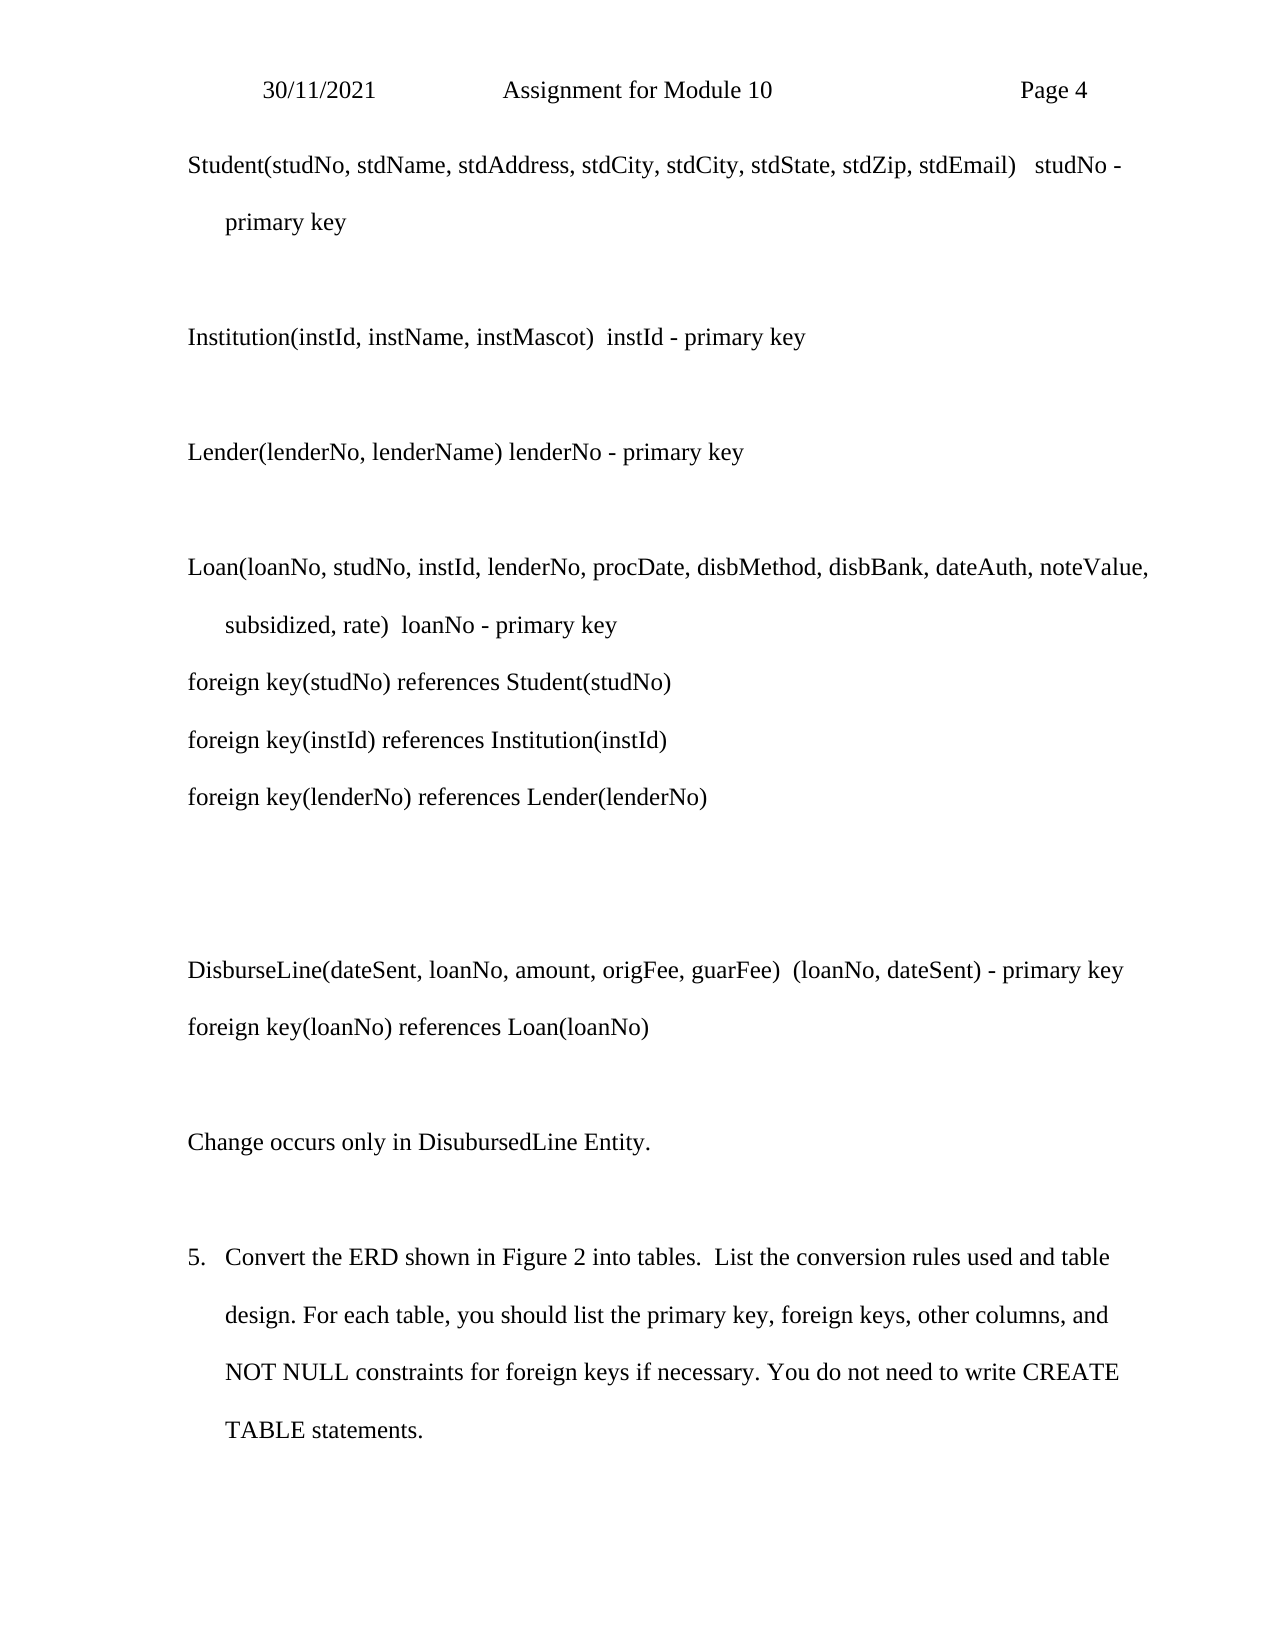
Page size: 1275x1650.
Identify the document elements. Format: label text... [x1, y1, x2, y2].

text Loan(loanNo, studNo, instId, lenderNo, procDate, disbMethod, disbBank, dateAuth, noteValue, subsidized, rate) loanNo - primary key [187, 552, 1162, 639]
text foreign key(loanNo) references Loan(loanNo) [187, 1012, 1162, 1041]
text Institution(instId, instName, instMascot) instId - primary key [187, 322, 1162, 351]
text foreign key(studNo) references Student(studNo) [187, 667, 1162, 696]
text Lender(lenderNo, lenderName) lenderNo - primary key [187, 437, 1162, 466]
text foreign key(instId) references Institution(instId) [187, 725, 1162, 754]
text foreign key(lenderNo) references Lender(lenderNo) [187, 782, 1162, 811]
list Convert the ERD shown in Figure 2 into tables. List the conversion rules used and table design. For each table, you should list the primary key, foreign keys, other columns, and NOT NULL constraints for foreign keys if necessary. You do not need to write CREATE TABLE statements. [187, 1242, 1162, 1444]
text DisburseLine(dateSent, loanNo, amount, origFee, guarFee) (loanNo, dateSent) - primary key [187, 955, 1162, 984]
text Change occurs only in DisubursedLine Entity. [187, 1127, 1162, 1156]
text Student(studNo, stdName, stdAddress, stdCity, stdCity, stdState, stdZip, stdEmail) studNo - primary key [187, 150, 1162, 236]
